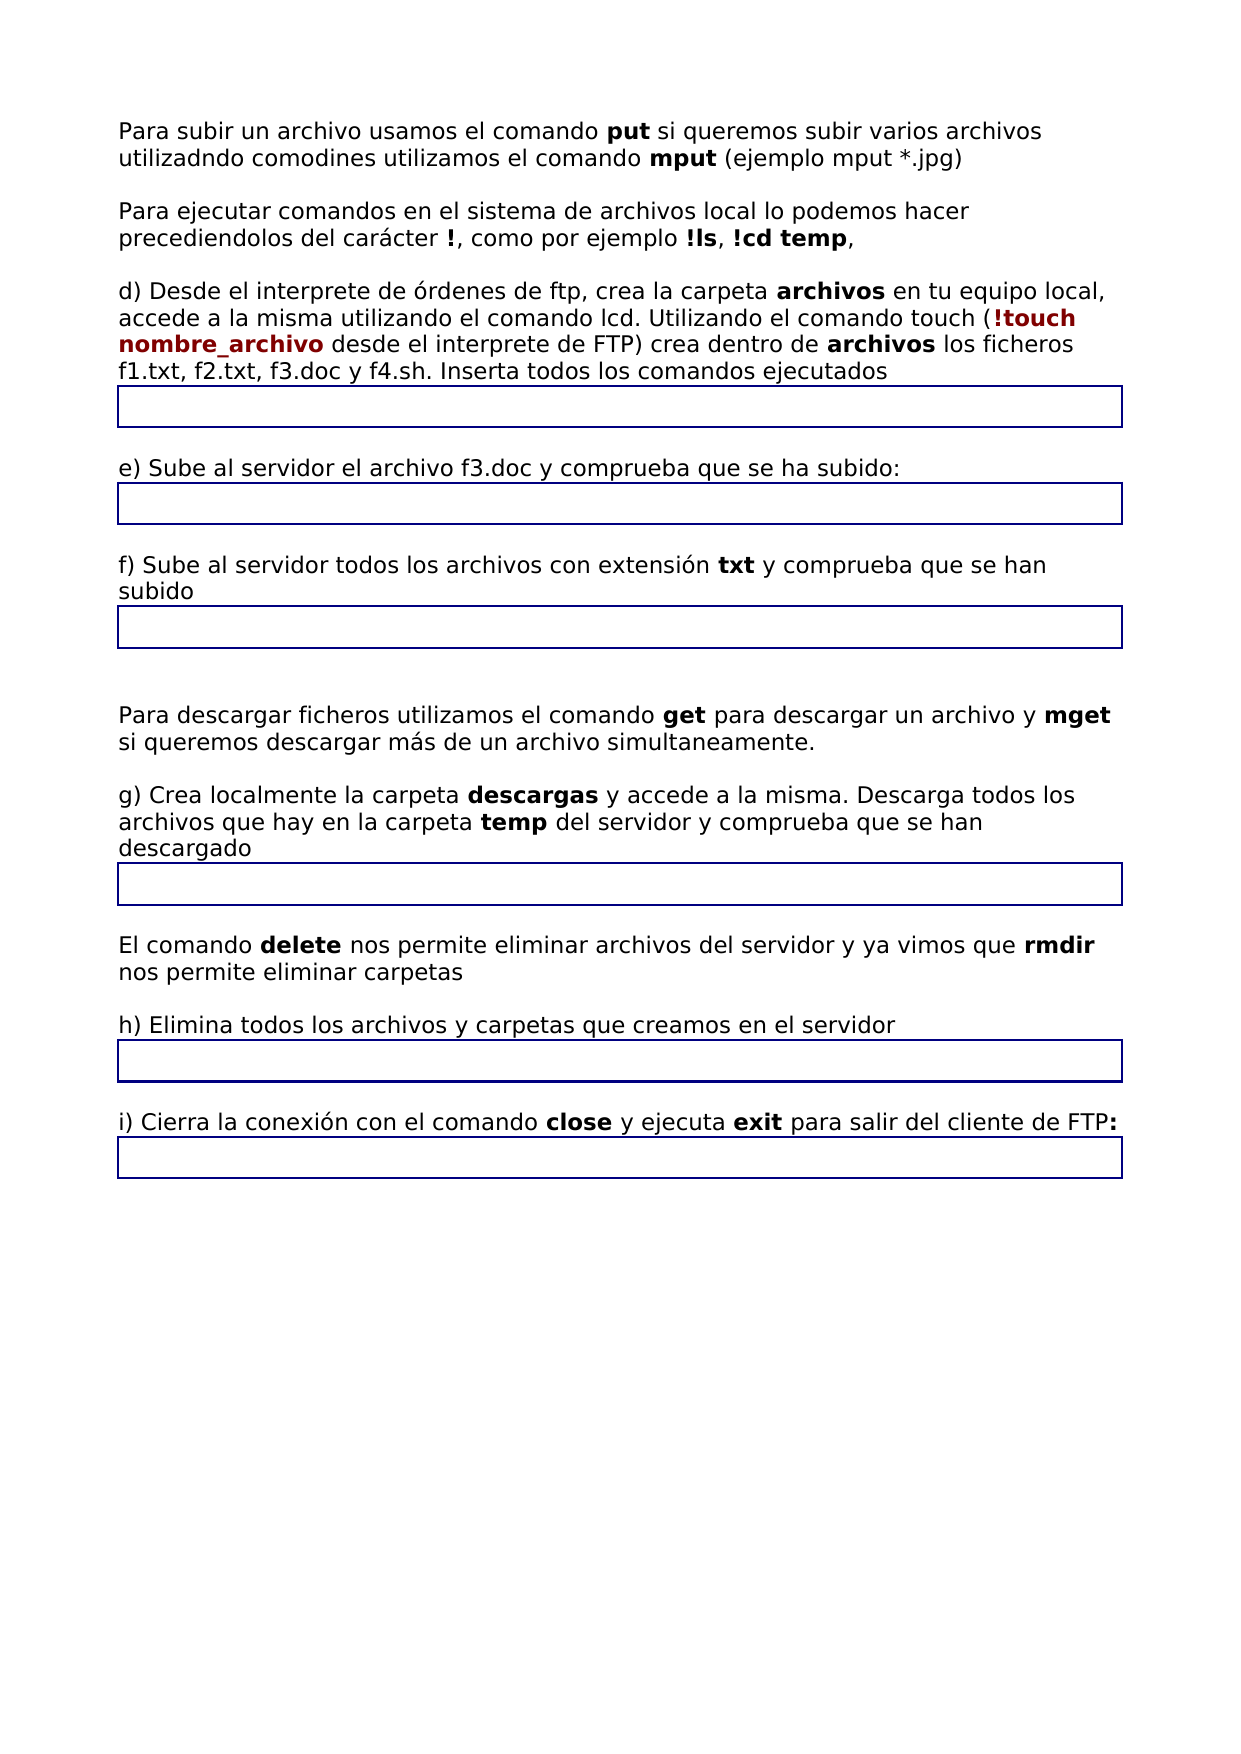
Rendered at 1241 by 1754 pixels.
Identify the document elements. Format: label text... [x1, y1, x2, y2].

table_header [119, 1138, 1121, 1177]
text d) Desde el interprete de órdenes de ftp, crea la carpeta archivos en tu equipo local, accede a la misma utilizando el comando lcd. Utilizando el comando touch (!touch nombre_archivo desde el interprete de FTP) crea dentro de archivos los ficheros f1.txt, f2.txt, f3.doc y f4.sh. Inserta todos los comandos ejecutados [118, 278, 1122, 385]
table_header [119, 607, 1121, 647]
text g) Crea localmente la carpeta descargas y accede a la misma. Descarga todos los archivos que hay en la carpeta temp del servidor y comprueba que se han descargado [118, 782, 1122, 862]
text h) Elimina todos los archivos y carpetas que creamos en el servidor [118, 1012, 1122, 1039]
text Para descargar ficheros utilizamos el comando get para descargar un archivo y mget si queremos descargar más de un archivo simultaneamente. [118, 702, 1122, 755]
table_header [119, 484, 1121, 523]
table_header [119, 864, 1121, 903]
text f) Sube al servidor todos los archivos con extensión txt y comprueba que se han subido [118, 552, 1122, 605]
text i) Cierra la conexión con el comando close y ejecuta exit para salir del cliente de FTP: [118, 1109, 1122, 1136]
text El comando delete nos permite eliminar archivos del servidor y ya vimos que rmdir nos permite eliminar carpetas [118, 932, 1122, 986]
text Para subir un archivo usamos el comando put si queremos subir varios archivos utilizadndo comodines utilizamos el comando mput (ejemplo mput *.jpg) [118, 118, 1122, 171]
text Para ejecutar comandos en el sistema de archivos local lo podemos hacer precediendolos del carácter !, como por ejemplo !ls, !cd temp, [118, 198, 1122, 251]
text e) Sube al servidor el archivo f3.doc y comprueba que se ha subido: [118, 455, 1122, 482]
table_header [119, 387, 1121, 426]
table_header [119, 1041, 1121, 1080]
